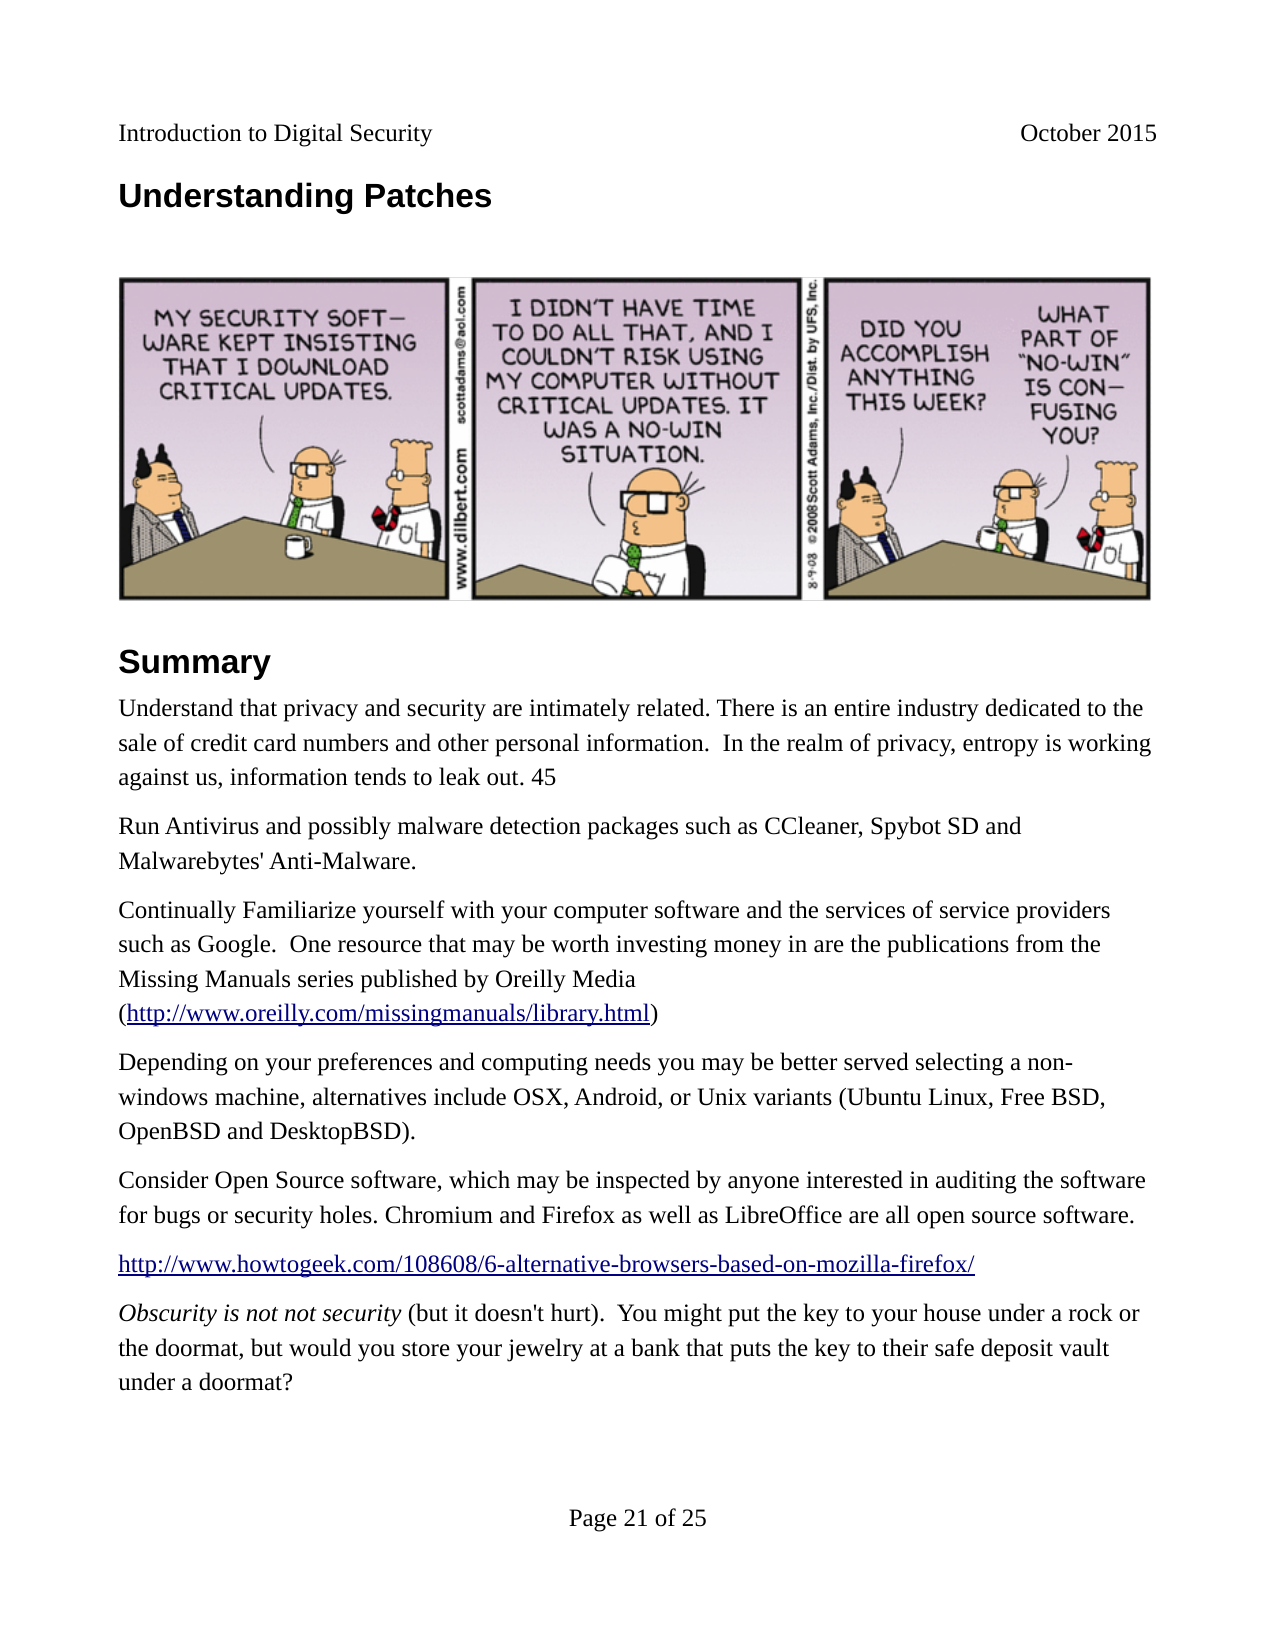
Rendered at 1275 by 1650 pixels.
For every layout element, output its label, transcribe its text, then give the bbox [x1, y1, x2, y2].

subtitle Summary [118, 642, 1157, 681]
subtitle Understanding Patches [118, 176, 1157, 215]
text Continually Familiarize yourself with your computer software and the services of service providers such as Google. One resource that may be worth investing money in are the publications from the Missing Manuals series published by Oreilly Media (http://www.oreilly.com/missingmanuals/library.html) [118, 895, 1157, 1027]
text Depending on your preferences and computing needs you may be better served selecting a non-windows machine, alternatives include OSX, Android, or Unix variants (Ubuntu Linux, Free BSD, OpenBSD and DesktopBSD). [118, 1047, 1157, 1145]
text Run Antivirus and possibly malware detection packages such as CCleaner, Spybot SD and Malwarebytes' Anti-Malware. [118, 811, 1157, 875]
text Consider Open Source software, which may be inspected by anyone interested in auditing the software for bugs or security holes. Chromium and Firefox as well as LibreOffice are all open source software. [118, 1166, 1157, 1229]
text http://www.howtogeek.com/108608/6-alternative-browsers-based-on-mozilla-firefox/ [118, 1249, 1157, 1278]
picture [118, 276, 1152, 602]
text Obscurity is not not security (but it doesn't hurt). You might put the key to your house under a rock or the doormat, but would you store your jewelry at a bank that puts the key to their safe deposit vault under a doormat? [118, 1298, 1157, 1396]
text Understand that privacy and security are intimately related. There is an entire industry dedicated to the sale of credit card numbers and other personal information. In the realm of privacy, entropy is working against us, information tends to leak out. 45 [118, 693, 1157, 791]
